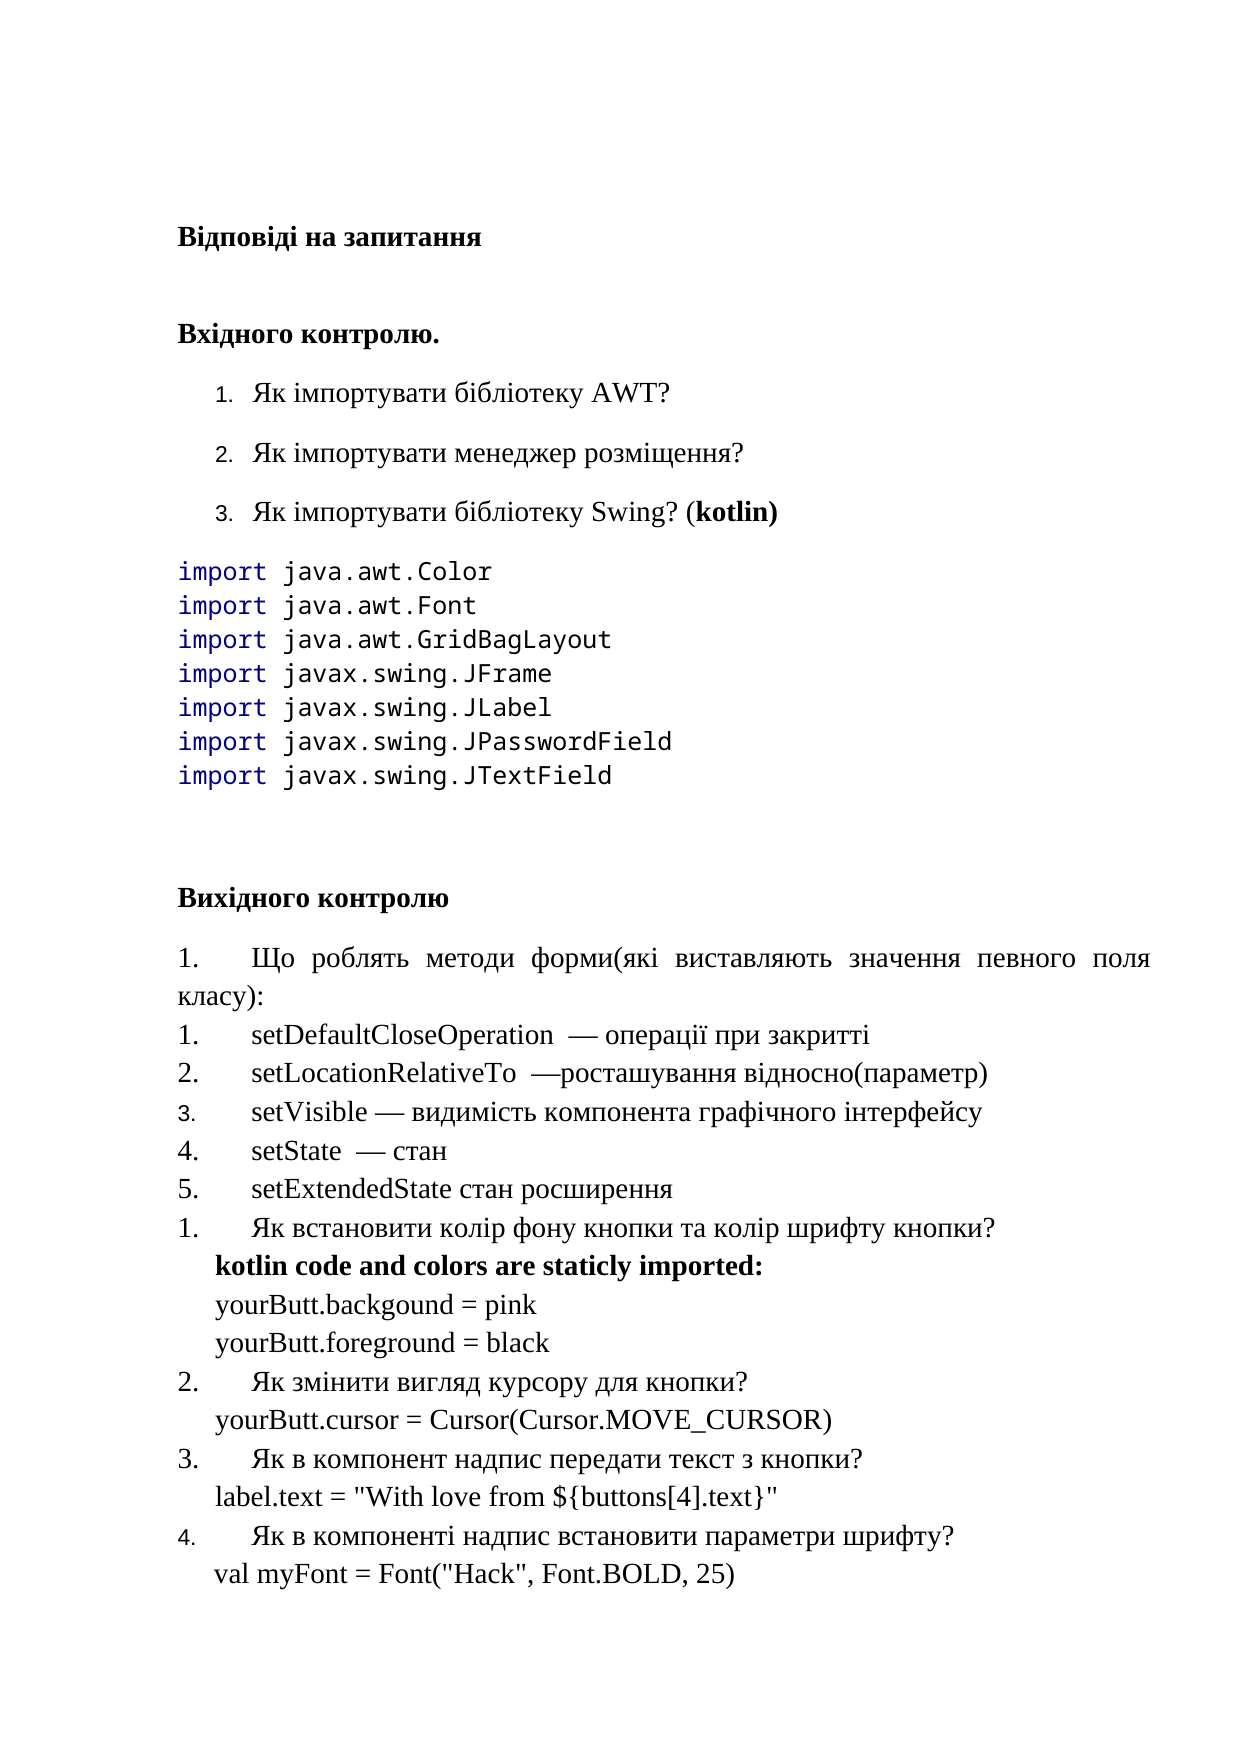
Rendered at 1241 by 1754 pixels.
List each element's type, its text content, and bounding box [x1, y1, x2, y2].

list Що роблять методи форми(які виставляють значення певного поля класу): [177, 940, 1152, 1012]
list Як імпортувати бібліотеку AWT? [215, 375, 1152, 409]
text val myFont = Font("Hack", Font.BOLD, 25) [177, 1557, 1152, 1590]
list setDefaultCloseOperation — операції при закритті [177, 1017, 1152, 1051]
text yourButt.foreground = black [215, 1325, 1152, 1359]
list setVisible — видимість компонента графічного інтерфейсу [177, 1094, 1152, 1128]
text import javax.swing.JPasswordField [177, 724, 1152, 758]
text yourButt.backgound = pink [215, 1287, 1152, 1320]
text import java.awt.GridBagLayout [177, 622, 1152, 656]
list Як імпортувати бібліотеку Swing? (kotlin) [215, 494, 1152, 528]
list Як змінити вигляд курсору для кнопки? [177, 1364, 1152, 1397]
text import java.awt.Color [177, 553, 1152, 588]
text Вихідного контролю [177, 881, 1152, 914]
text Відповіді на запитання [177, 219, 1152, 253]
text import javax.swing.JLabel [177, 690, 1152, 724]
text import javax.swing.JTextField [177, 758, 1152, 792]
text label.text = "With love from ${buttons[4].text}" [215, 1479, 1152, 1513]
list Як в компонент надпис передати текст з кнопки? [177, 1441, 1152, 1474]
text import javax.swing.JFrame [177, 656, 1152, 690]
list setExtendedState cтан росширення [177, 1171, 1152, 1205]
list Як в компоненті надпис встановити параметри шрифту? [177, 1518, 1152, 1552]
text import java.awt.Font [177, 588, 1152, 622]
list Як встановити колір фону кнопки та колір шрифту кнопки? [177, 1210, 1152, 1243]
text kotlin code and colors are staticly imported: [215, 1248, 1152, 1282]
list setLocationRelativeTo —росташування відносно(параметр) [177, 1056, 1152, 1089]
list Як імпортувати менеджер розміщення? [215, 435, 1152, 468]
text yourButt.cursor = Cursor(Cursor.MOVE_CURSOR) [215, 1402, 1152, 1436]
list setState — стан [177, 1133, 1152, 1166]
text Вхідного контролю. [177, 316, 1152, 349]
